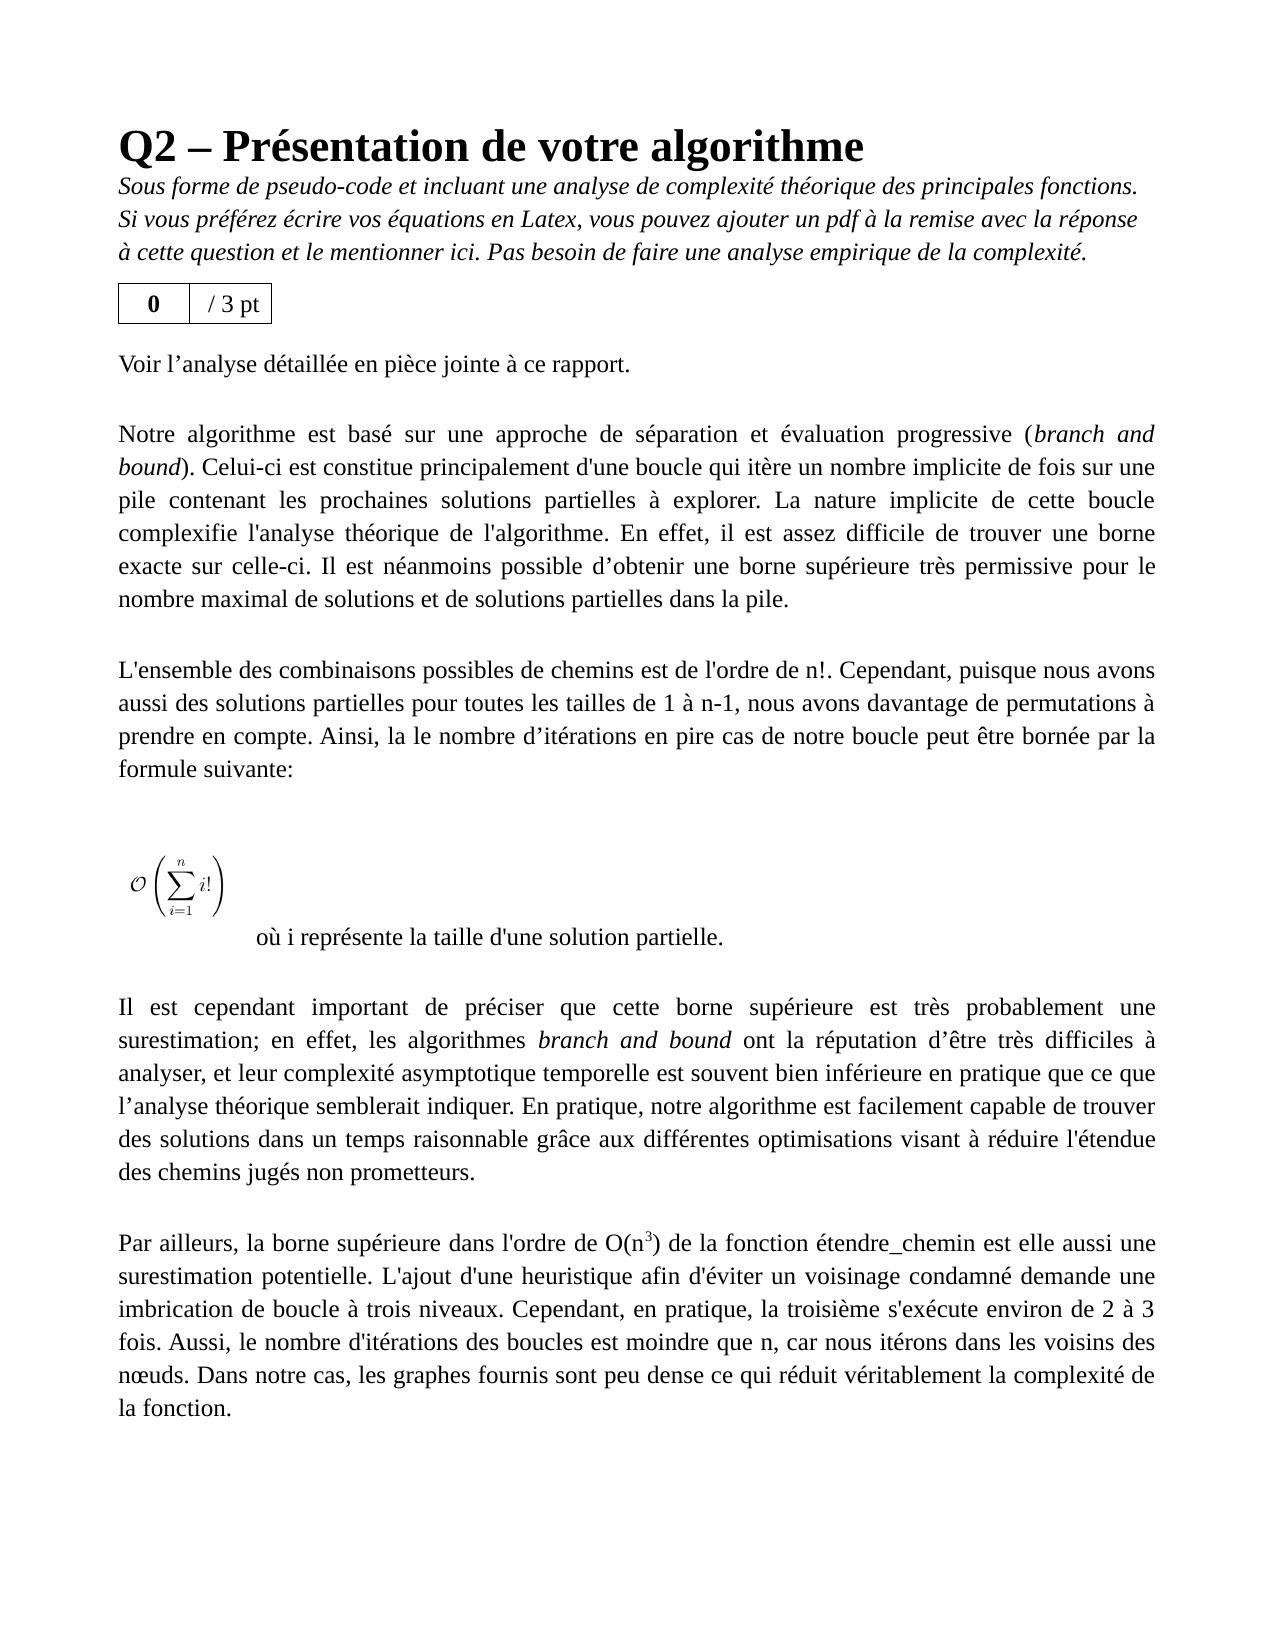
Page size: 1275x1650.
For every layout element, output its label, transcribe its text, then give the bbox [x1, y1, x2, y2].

text où i représente la taille d'une solution partielle. [118, 824, 1157, 950]
text Il est cependant important de préciser que cette borne supérieure est très probablement une surestimation; en effet, les algorithmes branch and bound ont la réputation d’être très difficiles à analyser, et leur complexité asymptotique temporelle est souvent bien inférieure en pratique que ce que l’analyse théorique semblerait indiquer. En pratique, notre algorithme est facilement capable de trouver des solutions dans un temps raisonnable grâce aux différentes optimisations visant à réduire l'étendue des chemins jugés non prometteurs. [118, 992, 1157, 1186]
text Voir l’analyse détaillée en pièce jointe à ce rapport. [118, 349, 1157, 377]
table_header / 3 pt [190, 284, 271, 323]
text L'ensemble des combinaisons possibles de chemins est de l'ordre de n!. Cependant, puisque nous avons aussi des solutions partielles pour toutes les tailles de 1 à n-1, nous avons davantage de permutations à prendre en compte. Ainsi, la le nombre d’itérations en pire cas de notre boucle peut être bornée par la formule suivante: [118, 655, 1157, 783]
text Sous forme de pseudo-code et incluant une analyse de complexité théorique des principales fonctions. Si vous préférez écrire vos équations en Latex, vous pouvez ajouter un pdf à la remise avec la réponse à cette question et le mentionner ici. Pas besoin de faire une analyse empirique de la complexité. [118, 171, 1157, 266]
text Par ailleurs, la borne supérieure dans l'ordre de O(n3) de la fonction étendre_chemin est elle aussi une surestimation potentielle. L'ajout d'une heuristique afin d'éviter un voisinage condamné demande une imbrication de boucle à trois niveaux. Cependant, en pratique, la troisième s'exécute environ de 2 à 3 fois. Aussi, le nombre d'itérations des boucles est moindre que n, car nous itérons dans les voisins des nœuds. Dans notre cas, les graphes fournis sont peu dense ce qui réduit véritablement la complexité de la fonction. [118, 1228, 1157, 1422]
text Notre algorithme est basé sur une approche de séparation et évaluation progressive (branch and bound). Celui-ci est constitue principalement d'une boucle qui itère un nombre implicite de fois sur une pile contenant les prochaines solutions partielles à explorer. La nature implicite de cette boucle complexifie l'analyse théorique de l'algorithme. En effet, il est assez difficile de trouver une borne exacte sur celle-ci. Il est néanmoins possible d’obtenir une borne supérieure très permissive pour le nombre maximal de solutions et de solutions partielles dans la pile. [118, 419, 1157, 613]
subtitle Q2 – Présentation de votre algorithme [118, 118, 1157, 171]
table_header 0 [119, 284, 189, 323]
picture [118, 824, 250, 945]
